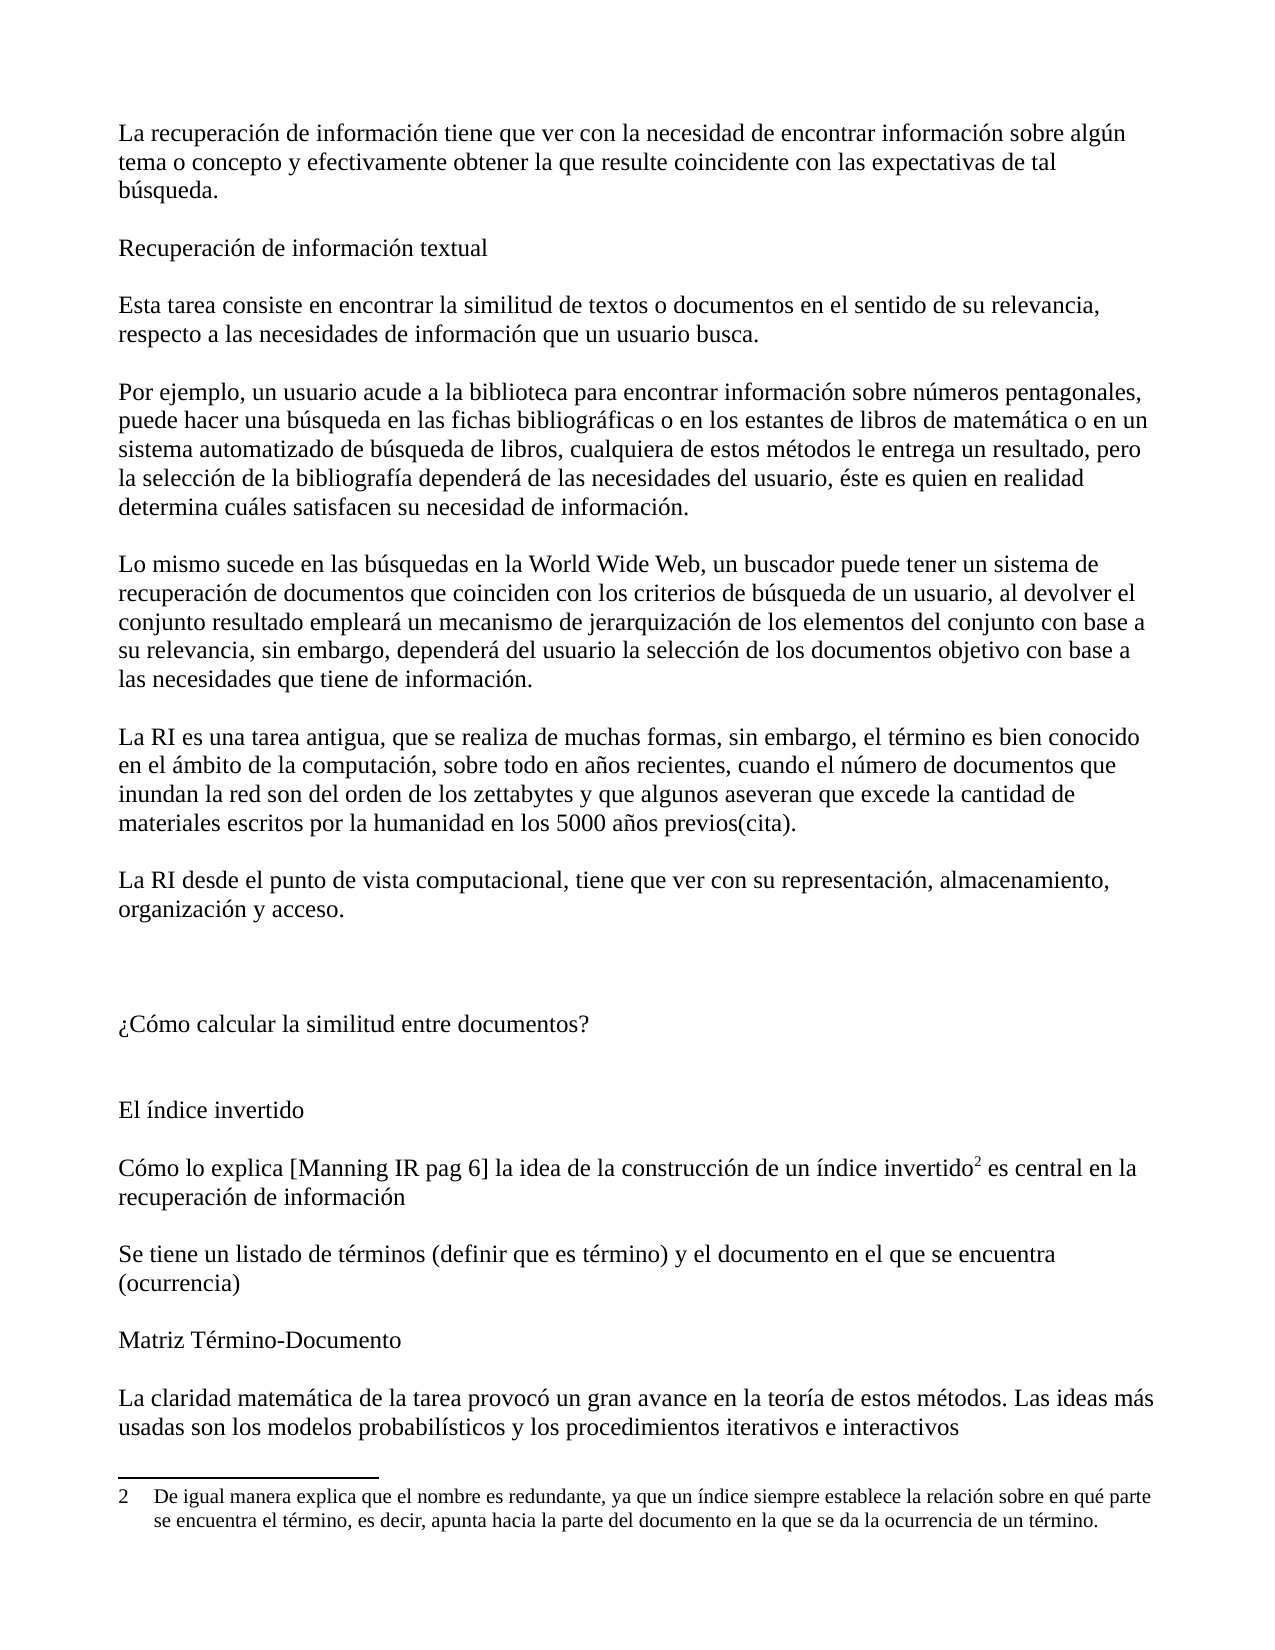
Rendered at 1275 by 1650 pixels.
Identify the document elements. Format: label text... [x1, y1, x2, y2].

text Esta tarea consiste en encontrar la similitud de textos o documentos en el sentido de su relevancia, respecto a las necesidades de información que un usuario busca. [118, 291, 1157, 348]
text Matriz Término-Documento [118, 1326, 1157, 1354]
text De igual manera explica que el nombre es redundante, ya que un índice siempre establece la relación sobre en qué parte se encuentra el término, es decir, apunta hacia la parte del documento en la que se da la ocurrencia de un término. [118, 1484, 1157, 1532]
text La claridad matemática de la tarea provocó un gran avance en la teoría de estos métodos. Las ideas más usadas son los modelos probabilísticos y los procedimientos iterativos e interactivos [118, 1383, 1157, 1441]
text Recuperación de información textual [118, 233, 1157, 262]
text La recuperación de información tiene que ver con la necesidad de encontrar información sobre algún tema o concepto y efectivamente obtener la que resulte coincidente con las expectativas de tal búsqueda. [118, 118, 1157, 204]
text La RI desde el punto de vista computacional, tiene que ver con su representación, almacenamiento, organización y acceso. [118, 866, 1157, 923]
text Cómo lo explica [Manning IR pag 6] la idea de la construcción de un índice invertido es central en la recuperación de información [118, 1153, 1157, 1211]
text ¿Cómo calcular la similitud entre documentos? [118, 1009, 1157, 1038]
text Por ejemplo, un usuario acude a la biblioteca para encontrar información sobre números pentagonales, puede hacer una búsqueda en las fichas bibliográficas o en los estantes de libros de matemática o en un sistema automatizado de búsqueda de libros, cualquiera de estos métodos le entrega un resultado, pero la selección de la bibliografía dependerá de las necesidades del usuario, éste es quien en realidad determina cuáles satisfacen su necesidad de información. [118, 377, 1157, 521]
text Lo mismo sucede en las búsquedas en la World Wide Web, un buscador puede tener un sistema de recuperación de documentos que coinciden con los criterios de búsqueda de un usuario, al devolver el conjunto resultado empleará un mecanismo de jerarquización de los elementos del conjunto con base a su relevancia, sin embargo, dependerá del usuario la selección de los documentos objetivo con base a las necesidades que tiene de información. [118, 549, 1157, 693]
text La RI es una tarea antigua, que se realiza de muchas formas, sin embargo, el término es bien conocido en el ámbito de la computación, sobre todo en años recientes, cuando el número de documentos que inundan la red son del orden de los zettabytes y que algunos aseveran que excede la cantidad de materiales escritos por la humanidad en los 5000 años previos(cita). [118, 722, 1157, 837]
text El índice invertido [118, 1096, 1157, 1124]
text Se tiene un listado de términos (definir que es término) y el documento en el que se encuentra (ocurrencia) [118, 1239, 1157, 1297]
